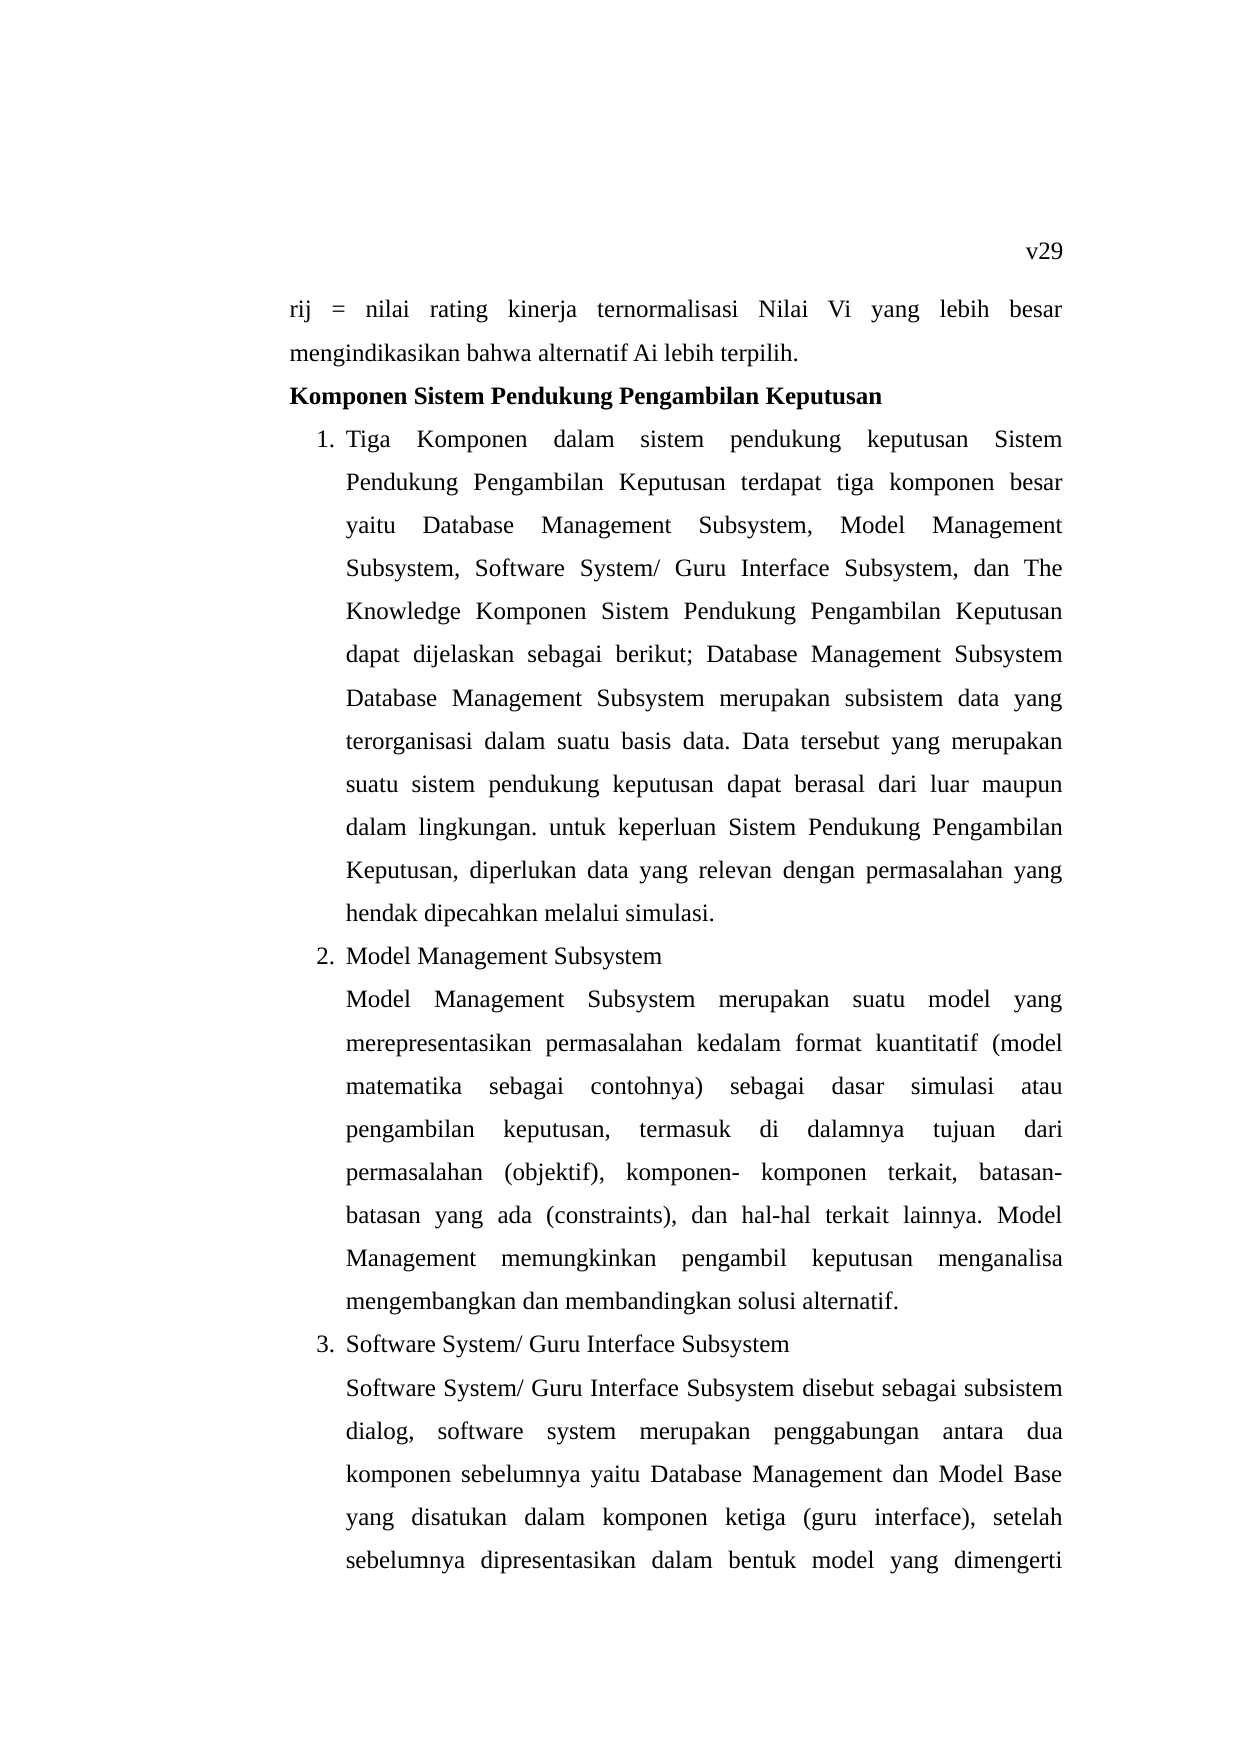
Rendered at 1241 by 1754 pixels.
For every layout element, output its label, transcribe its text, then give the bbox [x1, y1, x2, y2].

list Tiga Komponen dalam sistem pendukung keputusan Sistem Pendukung Pengambilan Keputusan terdapat tiga komponen besar yaitu Database Management Subsystem, Model Management Subsystem, Software System/ Guru Interface Subsystem, dan The Knowledge Komponen Sistem Pendukung Pengambilan Keputusan dapat dijelaskan sebagai berikut; Database Management Subsystem Database Management Subsystem merupakan subsistem data yang terorganisasi dalam suatu basis data. Data tersebut yang merupakan suatu sistem pendukung keputusan dapat berasal dari luar maupun dalam lingkungan. untuk keperluan Sistem Pendukung Pengambilan Keputusan, diperlukan data yang relevan dengan permasalahan yang hendak dipecahkan melalui simulasi. [316, 424, 1063, 927]
list Model Management Subsystem [316, 941, 1063, 970]
list Software System/ Guru Interface Subsystem [316, 1329, 1063, 1358]
text Komponen Sistem Pendukung Pengambilan Keputusan [289, 381, 1063, 409]
text rij = nilai rating kinerja ternormalisasi Nilai Vi yang lebih besar mengindikasikan bahwa alternatif Ai lebih terpilih. [289, 294, 1063, 366]
list Software System/ Guru Interface Subsystem disebut sebagai subsistem dialog, software system merupakan penggabungan antara dua komponen sebelumnya yaitu Database Management dan Model Base yang disatukan dalam komponen ketiga (guru interface), setelah sebelumnya dipresentasikan dalam bentuk model yang dimengerti [316, 1373, 1063, 1574]
list Model Management Subsystem merupakan suatu model yang merepresentasikan permasalahan kedalam format kuantitatif (model matematika sebagai contohnya) sebagai dasar simulasi atau pengambilan keputusan, termasuk di dalamnya tujuan dari permasalahan (objektif), komponen- komponen terkait, batasan- batasan yang ada (constraints), dan hal-hal terkait lainnya. Model Management memungkinkan pengambil keputusan menganalisa mengembangkan dan membandingkan solusi alternatif. [316, 984, 1063, 1315]
